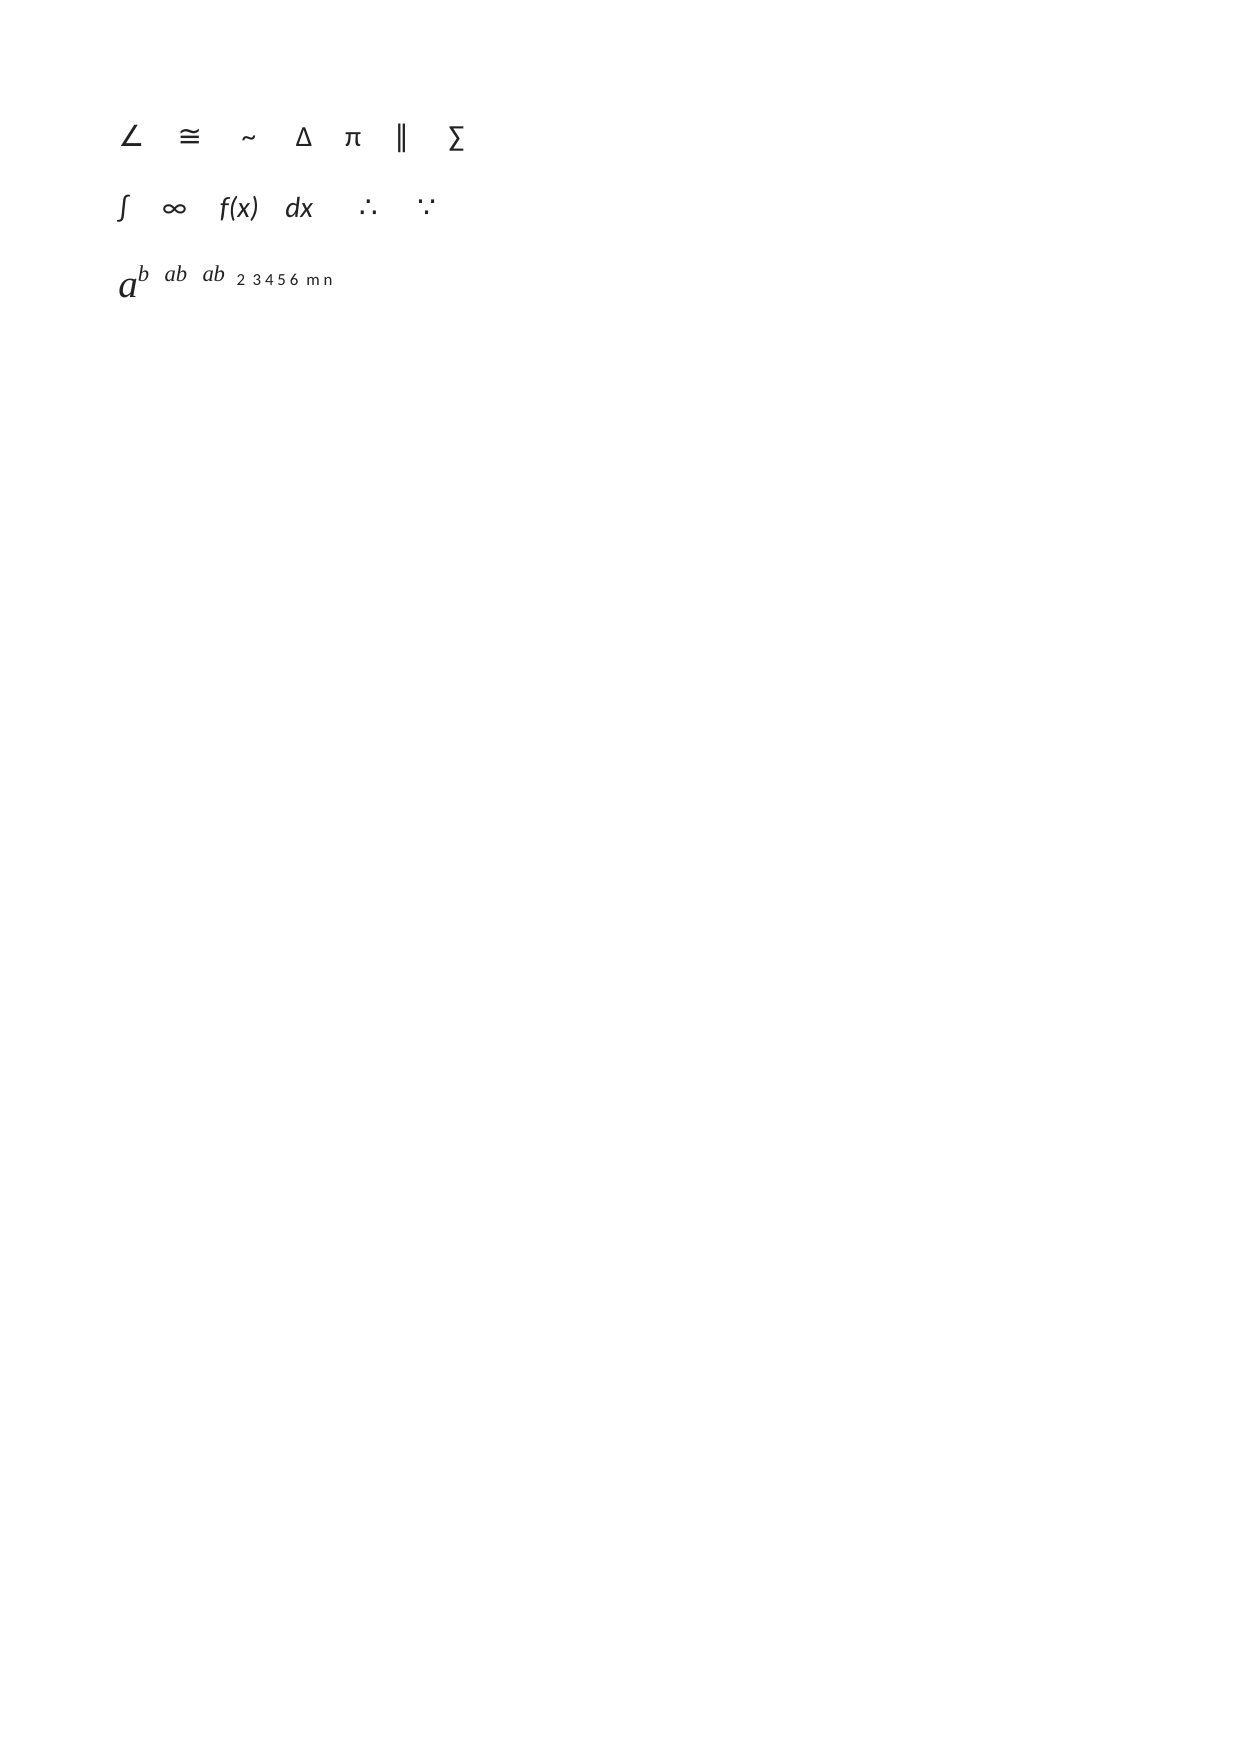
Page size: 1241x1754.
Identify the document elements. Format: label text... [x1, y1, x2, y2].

text ∫ ∞ f(x) dx ∴ ∵ [118, 189, 1122, 225]
text ∠ ≅ ~ Δ π ∥ ∑ [118, 118, 1122, 154]
text ab ab ab 2 3 4 5 6 m n [118, 261, 1122, 306]
